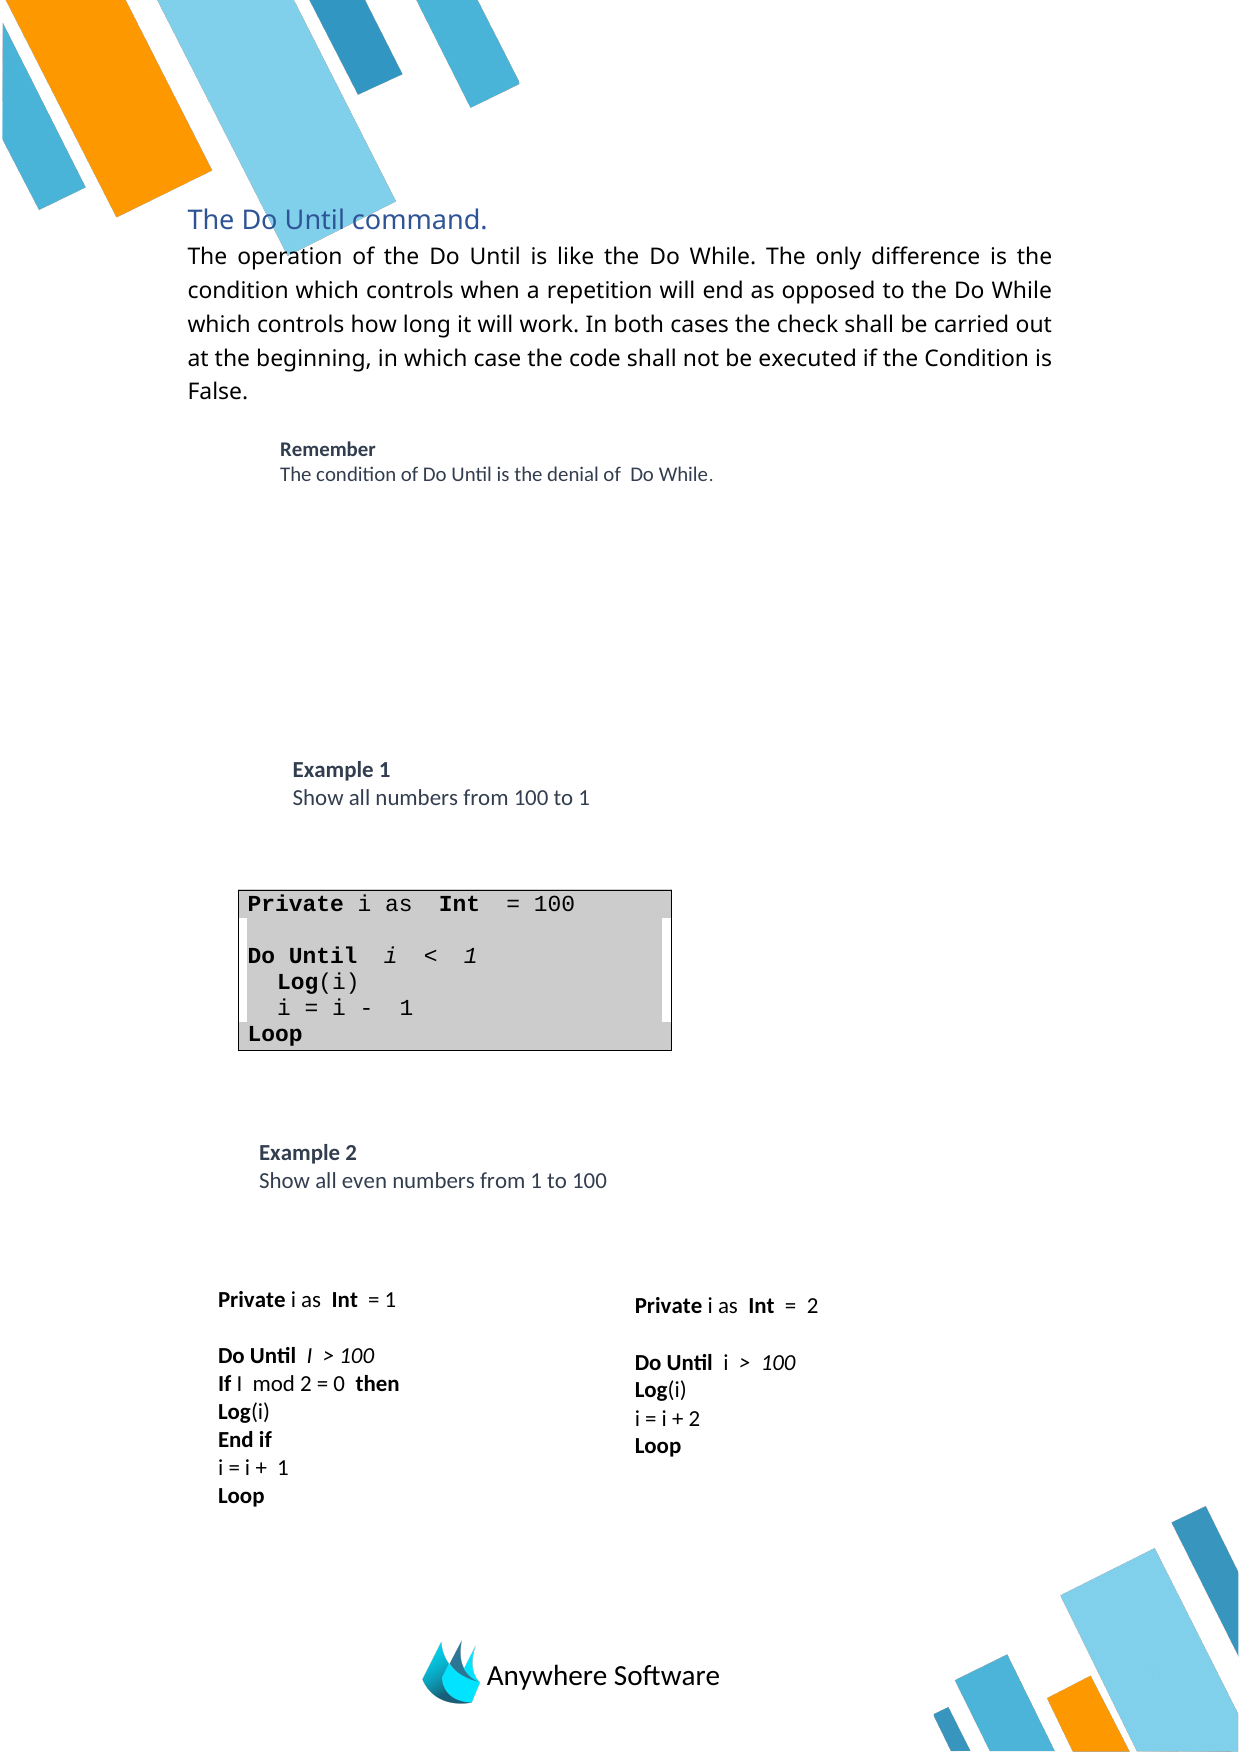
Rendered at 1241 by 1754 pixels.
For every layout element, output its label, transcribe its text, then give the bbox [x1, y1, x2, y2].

text Log(i) [247, 970, 662, 996]
text The operation of the Do Until is like the Do While. The only difference is the condition which controls when a repetition will end as opposed to the Do While which controls how long it will work. In both cases the check shall be carried out at the beginning, in which case the code shall not be executed if the Condition is False. [187, 240, 1053, 406]
picture [2, 0, 520, 256]
text Private i as Int = 100 [239, 891, 671, 918]
subtitle The Do Until command. [187, 200, 1053, 237]
picture [422, 1640, 481, 1704]
text Loop [239, 1019, 671, 1050]
picture [933, 1506, 1239, 1752]
text Do Until i < 1 [247, 944, 662, 970]
text i = i - 1 [247, 996, 662, 1019]
